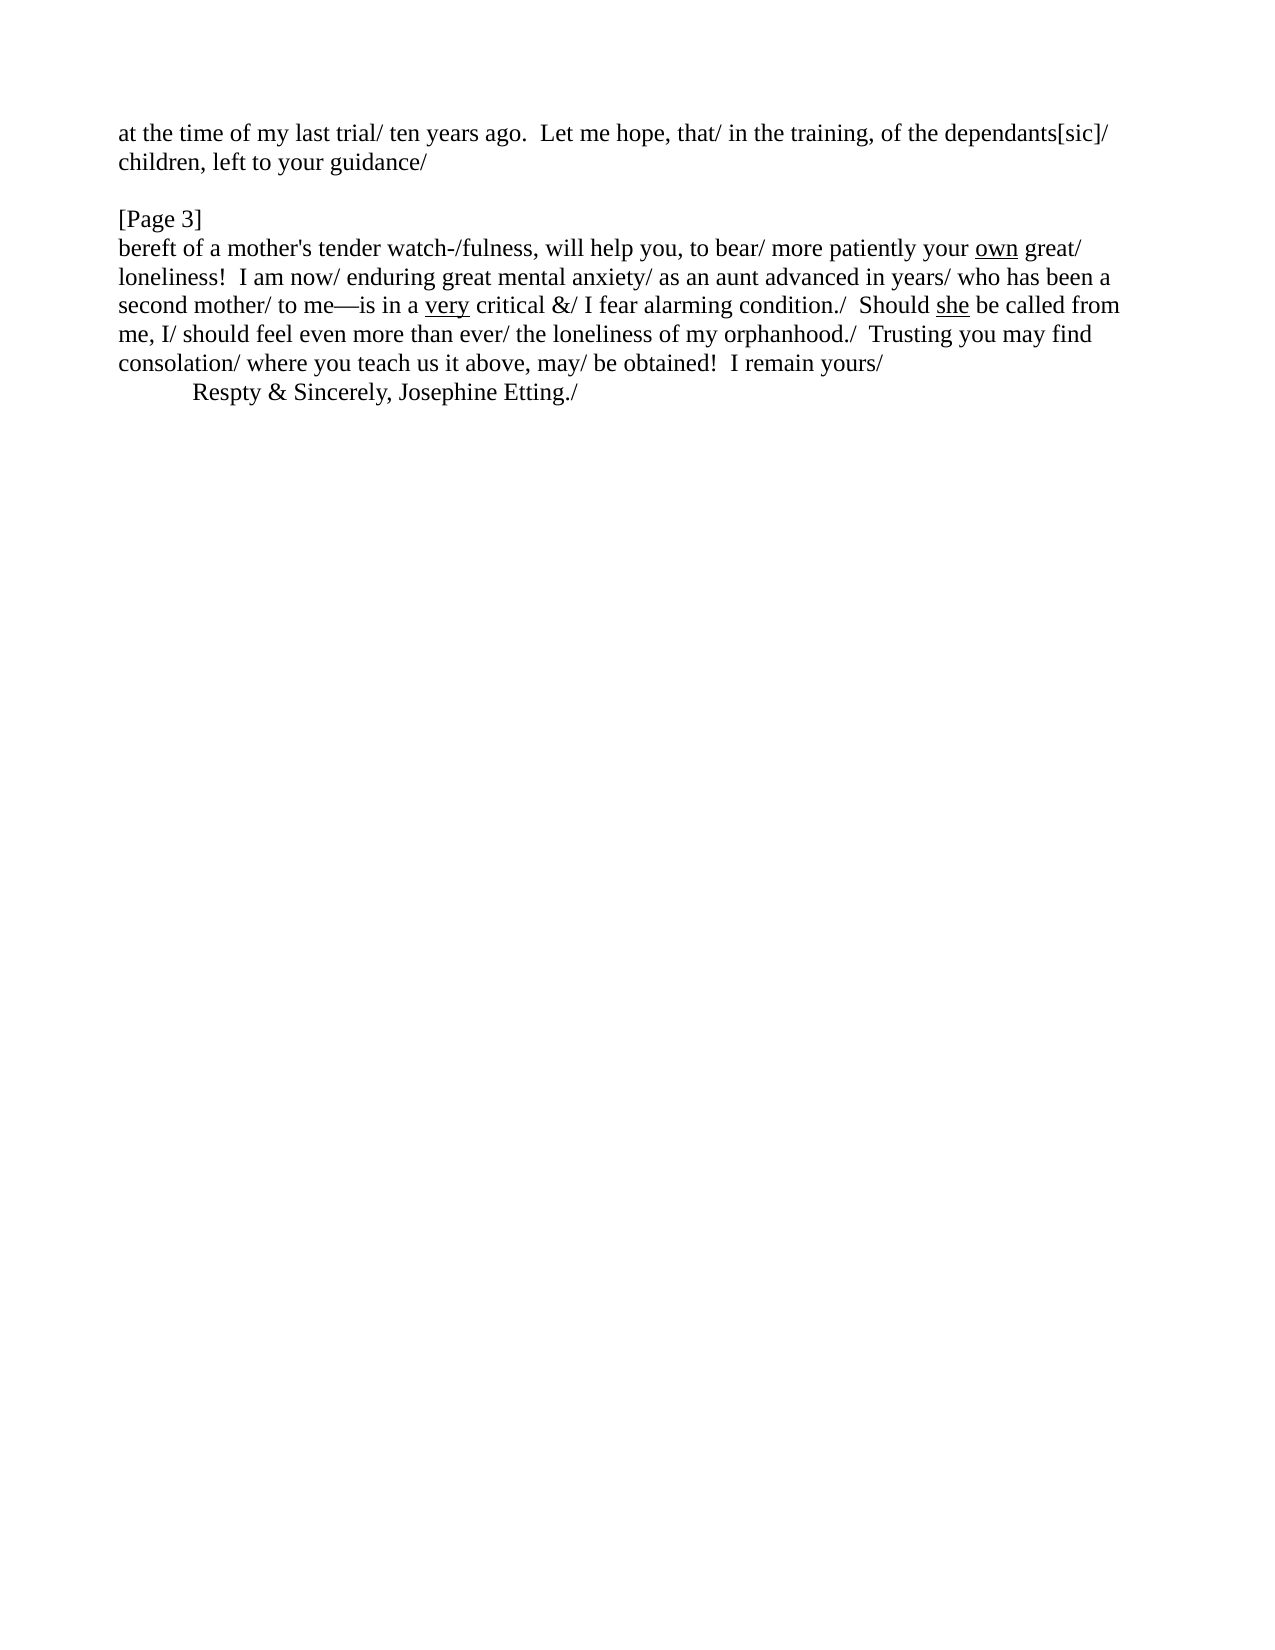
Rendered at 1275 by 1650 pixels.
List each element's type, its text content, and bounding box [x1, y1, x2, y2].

text Respty & Sincerely, Josephine Etting./ [118, 377, 1157, 406]
text at the time of my last trial/ ten years ago. Let me hope, that/ in the training, of the dependants[sic]/ children, left to your guidance/ [118, 118, 1157, 176]
text bereft of a mother's tender watch-/fulness, will help you, to bear/ more patiently your own great/ loneliness! I am now/ enduring great mental anxiety/ as an aunt advanced in years/ who has been a second mother/ to me—is in a very critical &/ I fear alarming condition./ Should she be called from me, I/ should feel even more than ever/ the loneliness of my orphanhood./ Trusting you may find consolation/ where you teach us it above, may/ be obtained! I remain yours/ [118, 233, 1157, 377]
text [Page 3] [118, 204, 1157, 233]
